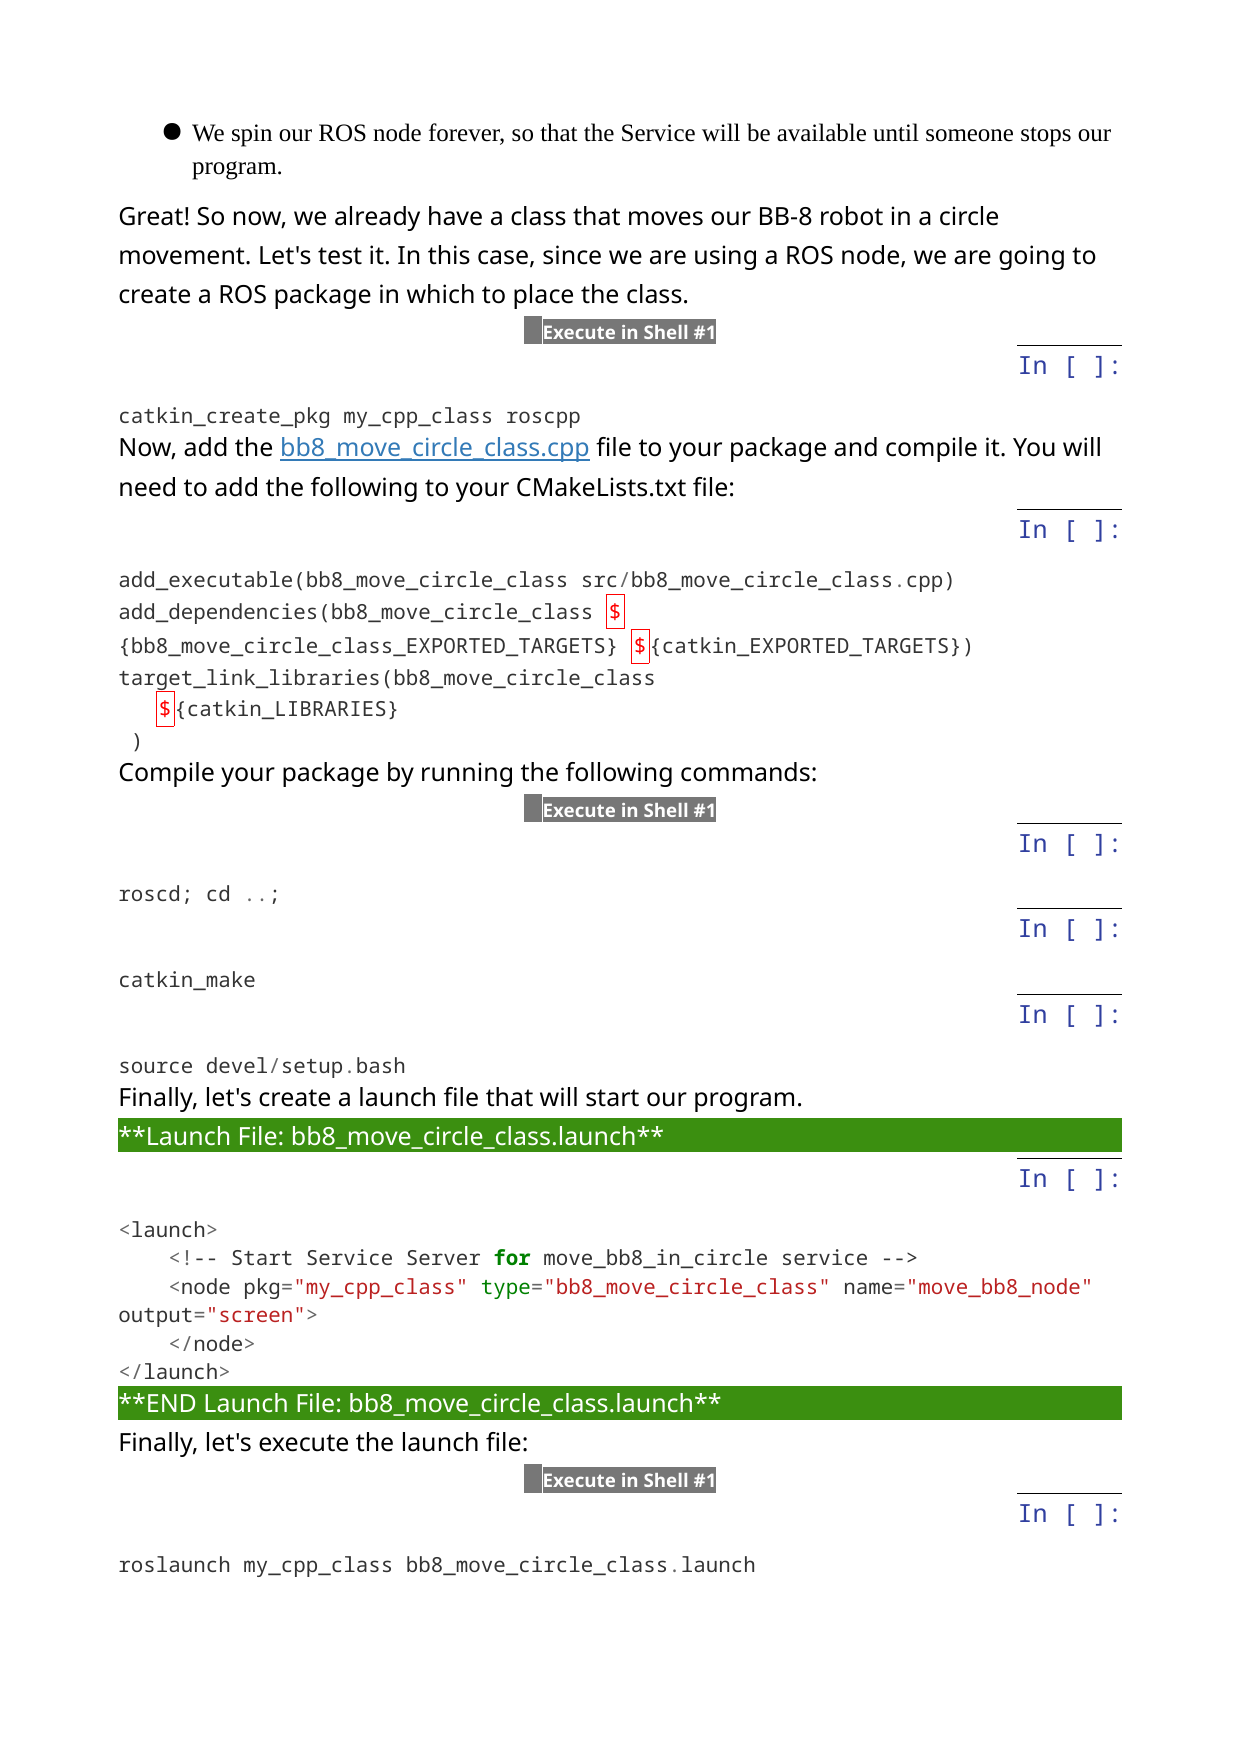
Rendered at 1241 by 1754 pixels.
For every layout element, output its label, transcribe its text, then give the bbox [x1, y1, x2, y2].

text Execute in Shell #1 [118, 1464, 1122, 1493]
text In [ ]: [118, 822, 1122, 859]
text Now, add the bb8_move_circle_class.cpp file to your package and compile it. You will need to add the following to your CMakeLists.txt file: [118, 430, 1122, 503]
text roscd; cd ..; [118, 879, 1122, 908]
text </node> [118, 1329, 1122, 1357]
text Great! So now, we already have a class that moves our BB-8 robot in a circle movement. Let's test it. In this case, since we are using a ROS node, we are going to create a ROS package in which to place the class. [118, 198, 1122, 311]
text <!-- Start Service Server for move_bb8_in_circle service --> [118, 1243, 1122, 1272]
text add_dependencies(bb8_move_circle_class ${bb8_move_circle_class_EXPORTED_TARGETS} ${catkin_EXPORTED_TARGETS}) [118, 594, 1122, 663]
text In [ ]: [118, 1493, 1122, 1530]
text In [ ]: [118, 994, 1122, 1031]
text catkin_make [118, 965, 1122, 994]
text In [ ]: [118, 1158, 1122, 1195]
text roslaunch my_cpp_class bb8_move_circle_class.launch [118, 1550, 1122, 1578]
text catkin_create_pkg my_cpp_class roscpp [118, 402, 1122, 430]
text </launch> [118, 1357, 1122, 1386]
text [118, 691, 156, 726]
text source devel/setup.bash [118, 1051, 1122, 1079]
text <node pkg="my_cpp_class" type="bb8_move_circle_class" name="move_bb8_node" output="screen"> [118, 1272, 1122, 1329]
text <launch> [118, 1215, 1122, 1243]
text Compile your package by running the following commands: [118, 754, 1122, 788]
text In [ ]: [118, 908, 1122, 945]
text Finally, let's create a launch file that will start our program. [118, 1079, 1122, 1113]
text Execute in Shell #1 [118, 316, 1122, 344]
text add_executable(bb8_move_circle_class src/bb8_move_circle_class.cpp) [118, 566, 1122, 594]
text **END Launch File: bb8_move_circle_class.launch** [118, 1386, 1122, 1420]
text In [ ]: [118, 508, 1122, 546]
text Execute in Shell #1 [118, 794, 1122, 822]
text Finally, let's execute the launch file: [118, 1425, 1122, 1459]
text target_link_libraries(bb8_move_circle_class [118, 663, 1122, 691]
text In [ ]: [118, 344, 1122, 382]
list We spin our ROS node forever, so that the Service will be available until someone stops our program. [162, 118, 1122, 180]
text {catkin_LIBRARIES} [175, 691, 1122, 726]
text ) [118, 726, 1122, 754]
text **Launch File: bb8_move_circle_class.launch** [118, 1118, 1122, 1152]
text $ [157, 692, 174, 726]
